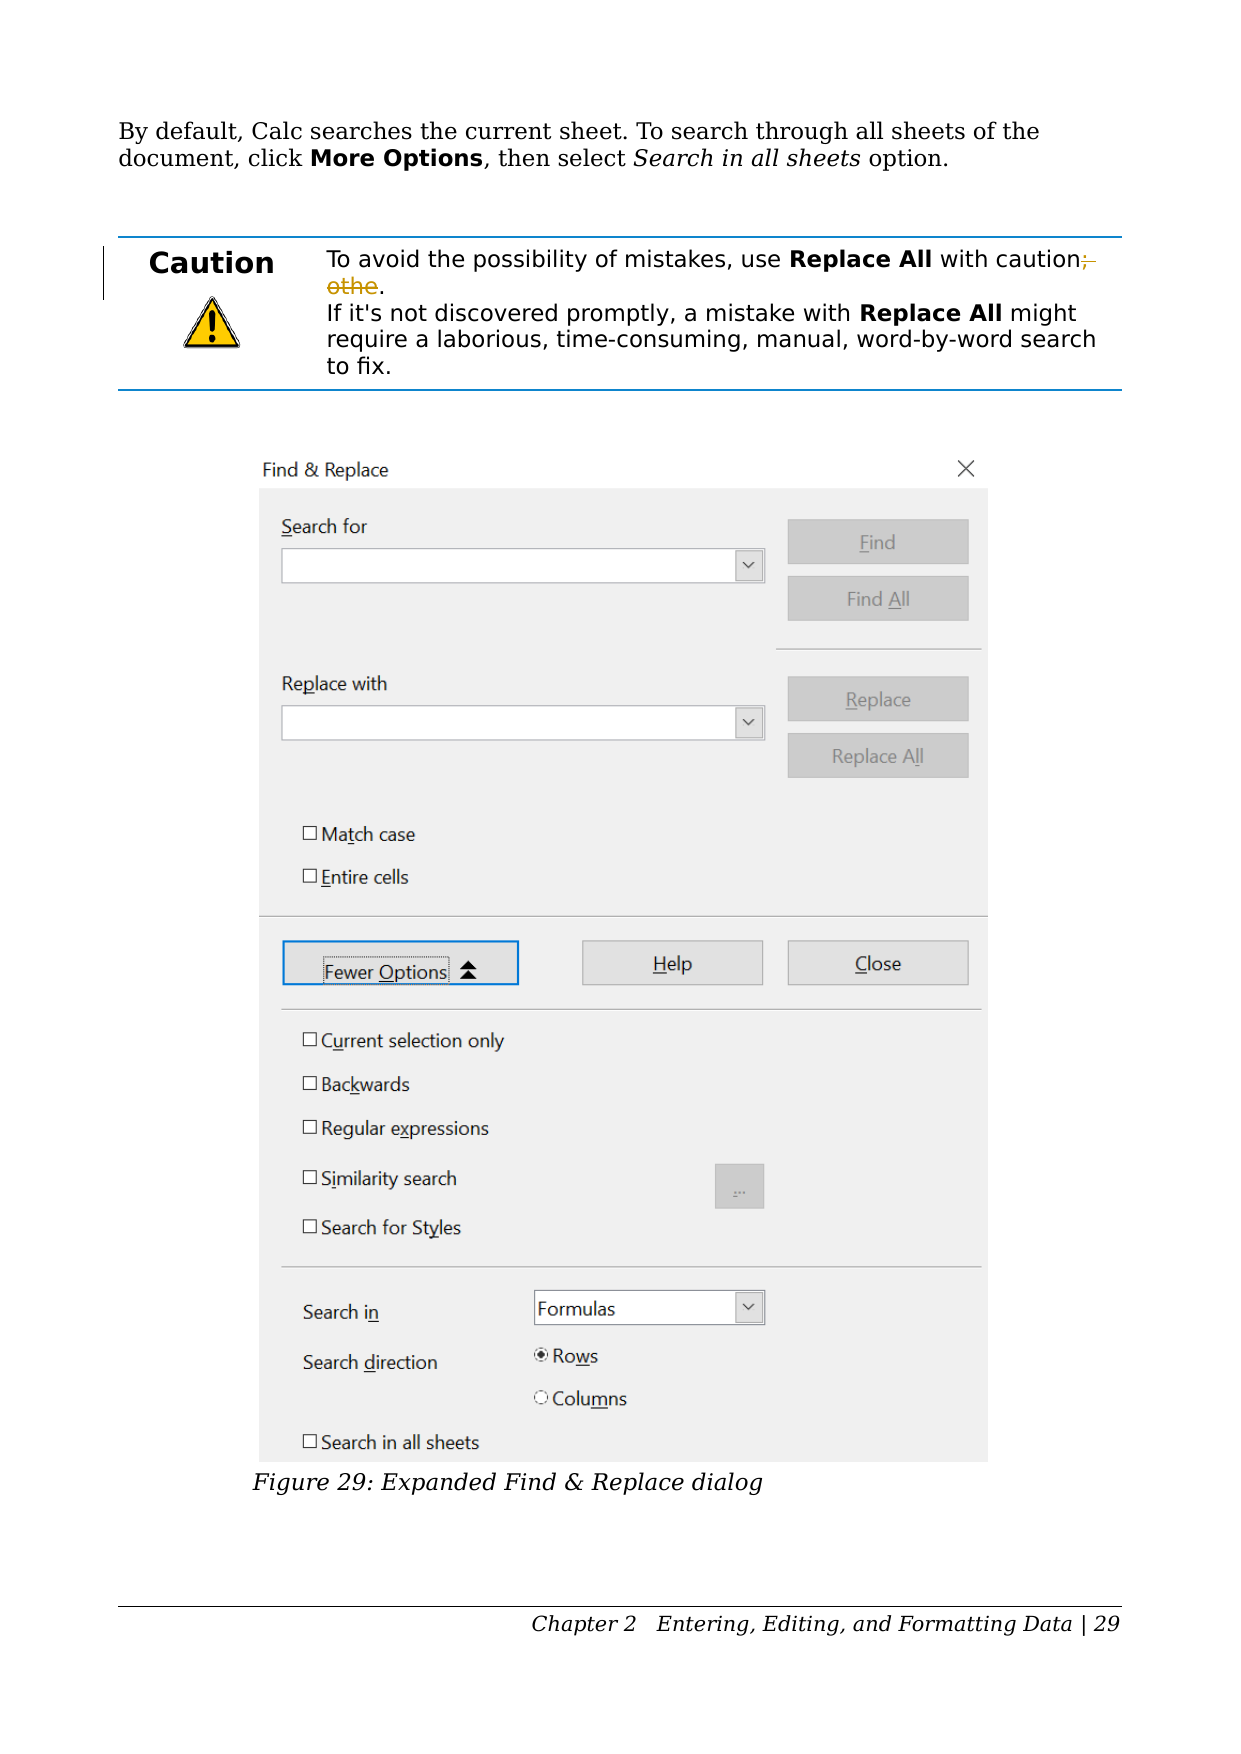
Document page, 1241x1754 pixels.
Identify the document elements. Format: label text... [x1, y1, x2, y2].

picture [179, 292, 244, 352]
table_header Caution [118, 238, 305, 389]
text By default, Calc searches the current sheet. To search through all sheets of the document, click More Options, then select Search in all sheets option. [118, 118, 1122, 171]
text Figure 29: Expanded Find & Replace dialog [253, 1469, 988, 1495]
picture [259, 453, 988, 1462]
table_header To avoid the possibility of mistakes, use Replace All with caution. If it's not discovered promptly, a mistake with Replace All might require a laborious, time-consuming, manual, word-by-word search to fix. [305, 238, 1122, 389]
